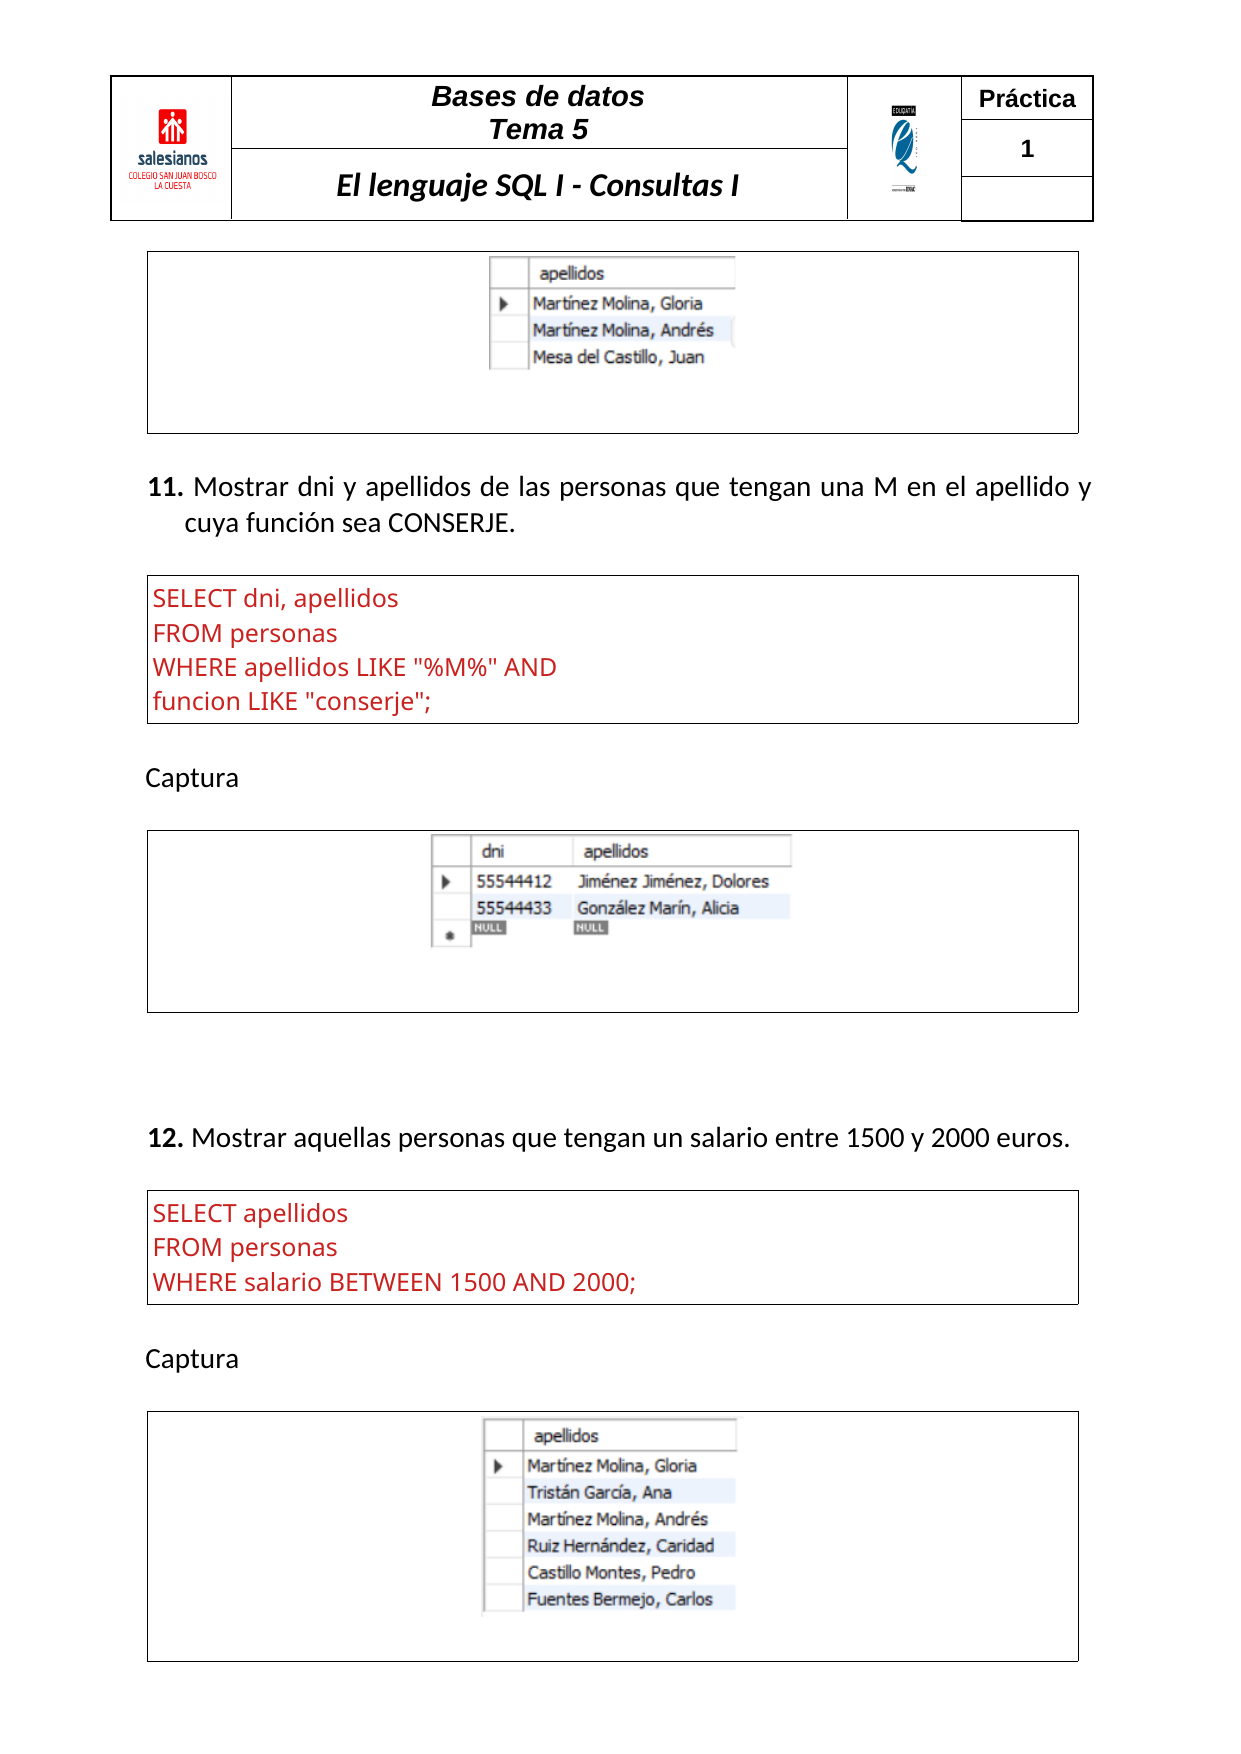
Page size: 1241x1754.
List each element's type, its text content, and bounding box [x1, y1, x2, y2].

picture [891, 105, 918, 192]
text Captura [145, 759, 1093, 794]
table_header SELECT dni, apellidos FROM personas WHERE apellidos LIKE "%M%" AND funcion LIKE "conserje"; [148, 576, 1078, 723]
table_header [148, 1412, 1078, 1661]
table_header [148, 252, 1078, 433]
text Captura [145, 1340, 1093, 1375]
picture [430, 834, 795, 951]
list Mostrar dni y apellidos de las personas que tengan una M en el apellido y cuya función sea CONSERJE. [147, 468, 1093, 540]
picture [489, 256, 736, 372]
table_header SELECT apellidos FROM personas WHERE salario BETWEEN 1500 AND 2000; [148, 1191, 1078, 1304]
list Mostrar aquellas personas que tengan un salario entre 1500 y 2000 euros. [147, 1119, 1093, 1154]
picture [119, 96, 229, 203]
table_header [148, 831, 1078, 1012]
picture [481, 1416, 744, 1617]
